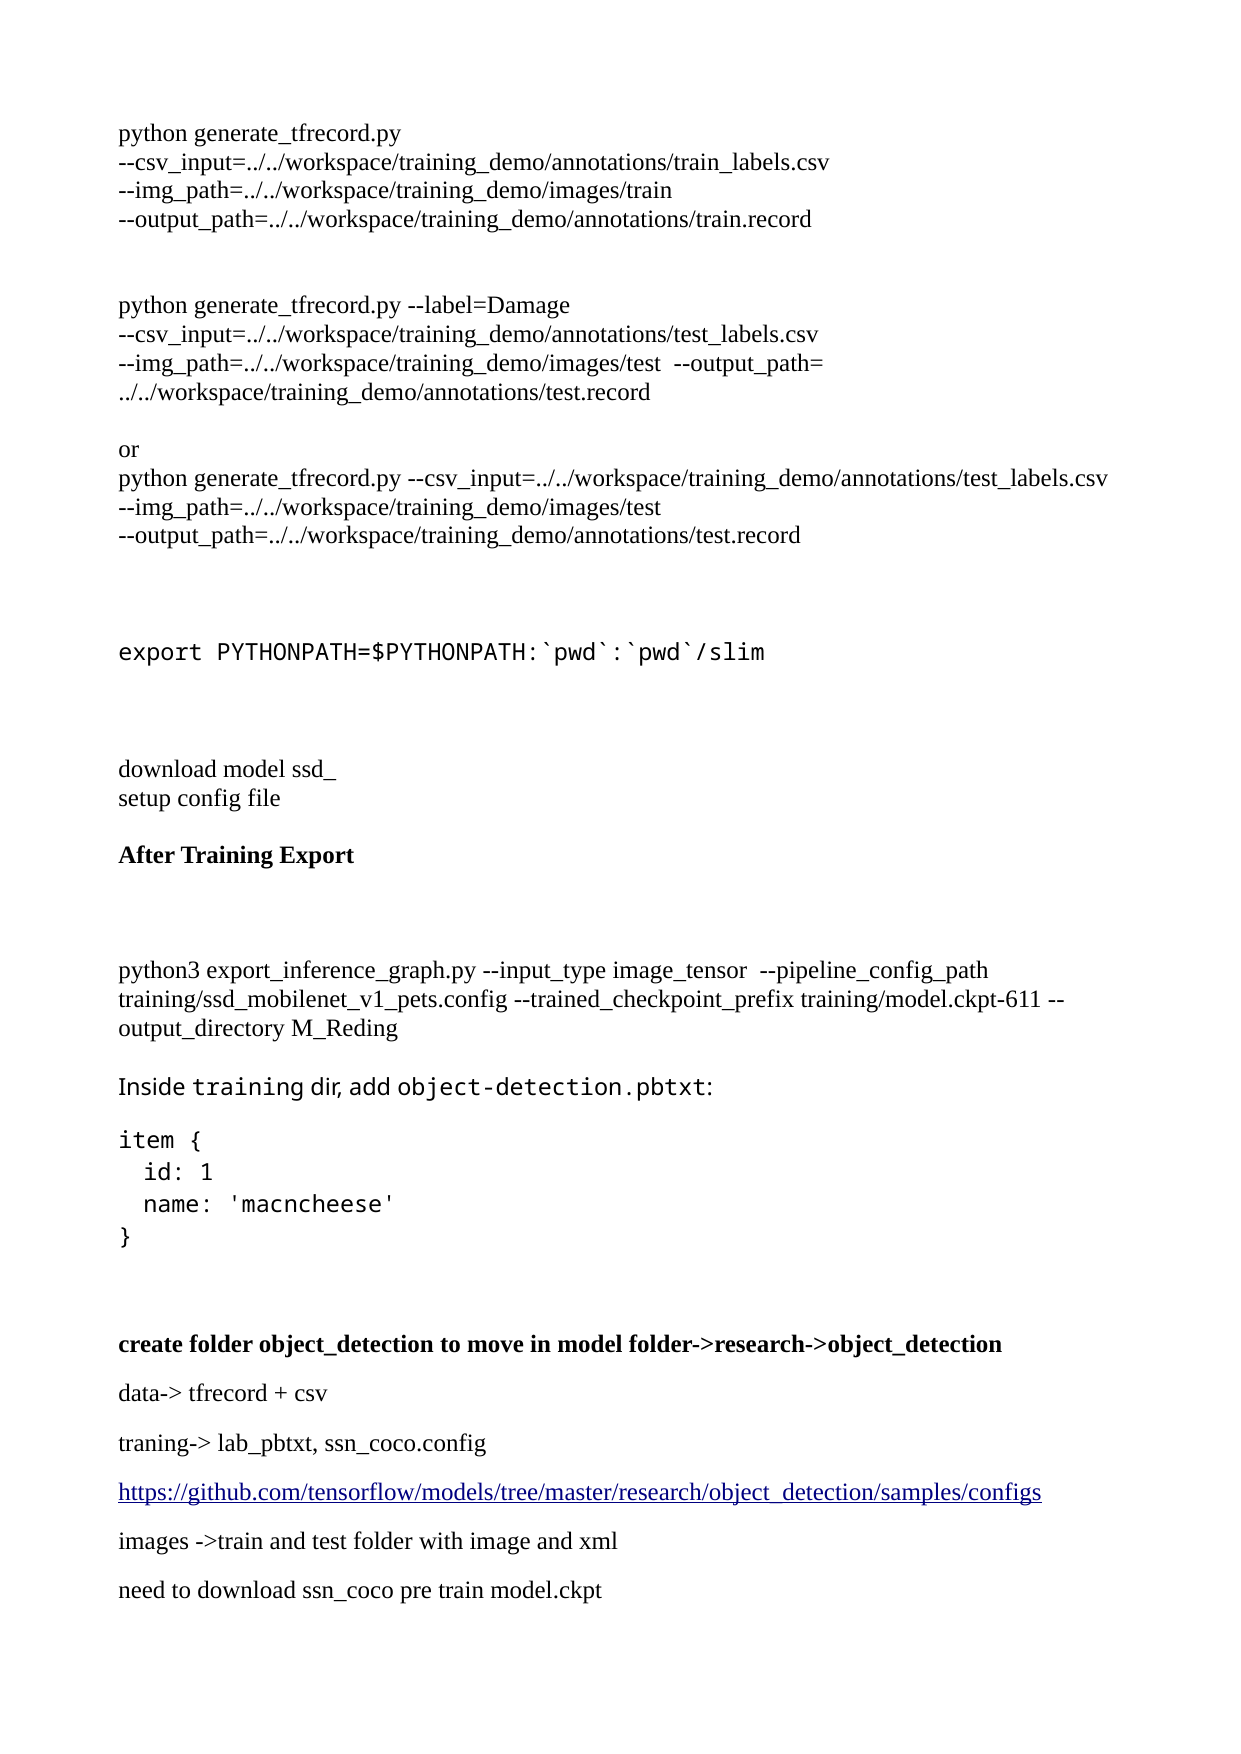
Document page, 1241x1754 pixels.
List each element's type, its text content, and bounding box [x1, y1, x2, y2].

text item { [118, 1123, 1122, 1155]
text images ->train and test folder with image and xml [118, 1526, 1122, 1554]
text https://github.com/tensorflow/models/tree/master/research/object_detection/samples/configs [118, 1477, 1122, 1505]
text id: 1 [118, 1155, 1122, 1187]
text data-> tfrecord + csv [118, 1378, 1122, 1407]
text Inside training dir, add object-detection.pbtxt: [118, 1070, 1122, 1102]
text export PYTHONPATH=$PYTHONPATH:`pwd`:`pwd`/slim [118, 636, 1122, 668]
text } [118, 1219, 1122, 1251]
text or [118, 434, 1122, 463]
text setup config file [118, 783, 1122, 811]
text python generate_tfrecord.py --csv_input=../../workspace/training_demo/annotations/train_labels.csv --img_path=../../workspace/training_demo/images/train --output_path=../../workspace/training_demo/annotations/train.record [118, 118, 1122, 233]
text traning-> lab_pbtxt, ssn_coco.config [118, 1428, 1122, 1456]
text python3 export_inference_graph.py --input_type image_tensor --pipeline_config_path training/ssd_mobilenet_v1_pets.config --trained_checkpoint_prefix training/model.ckpt-611 --output_directory M_Reding [118, 955, 1122, 1041]
text create folder object_detection to move in model folder->research->object_detection [118, 1329, 1122, 1358]
text download model ssd_ [118, 754, 1122, 783]
text python generate_tfrecord.py --csv_input=../../workspace/training_demo/annotations/test_labels.csv --img_path=../../workspace/training_demo/images/test --output_path=../../workspace/training_demo/annotations/test.record [118, 463, 1122, 549]
text need to download ssn_coco pre train model.ckpt [118, 1575, 1122, 1603]
text name: 'macncheese' [118, 1187, 1122, 1219]
text python generate_tfrecord.py --label=Damage --csv_input=../../workspace/training_demo/annotations/test_labels.csv --img_path=../../workspace/training_demo/images/test --output_path= ../../workspace/training_demo/annotations/test.record [118, 291, 1122, 406]
text After Training Export [118, 840, 1122, 869]
